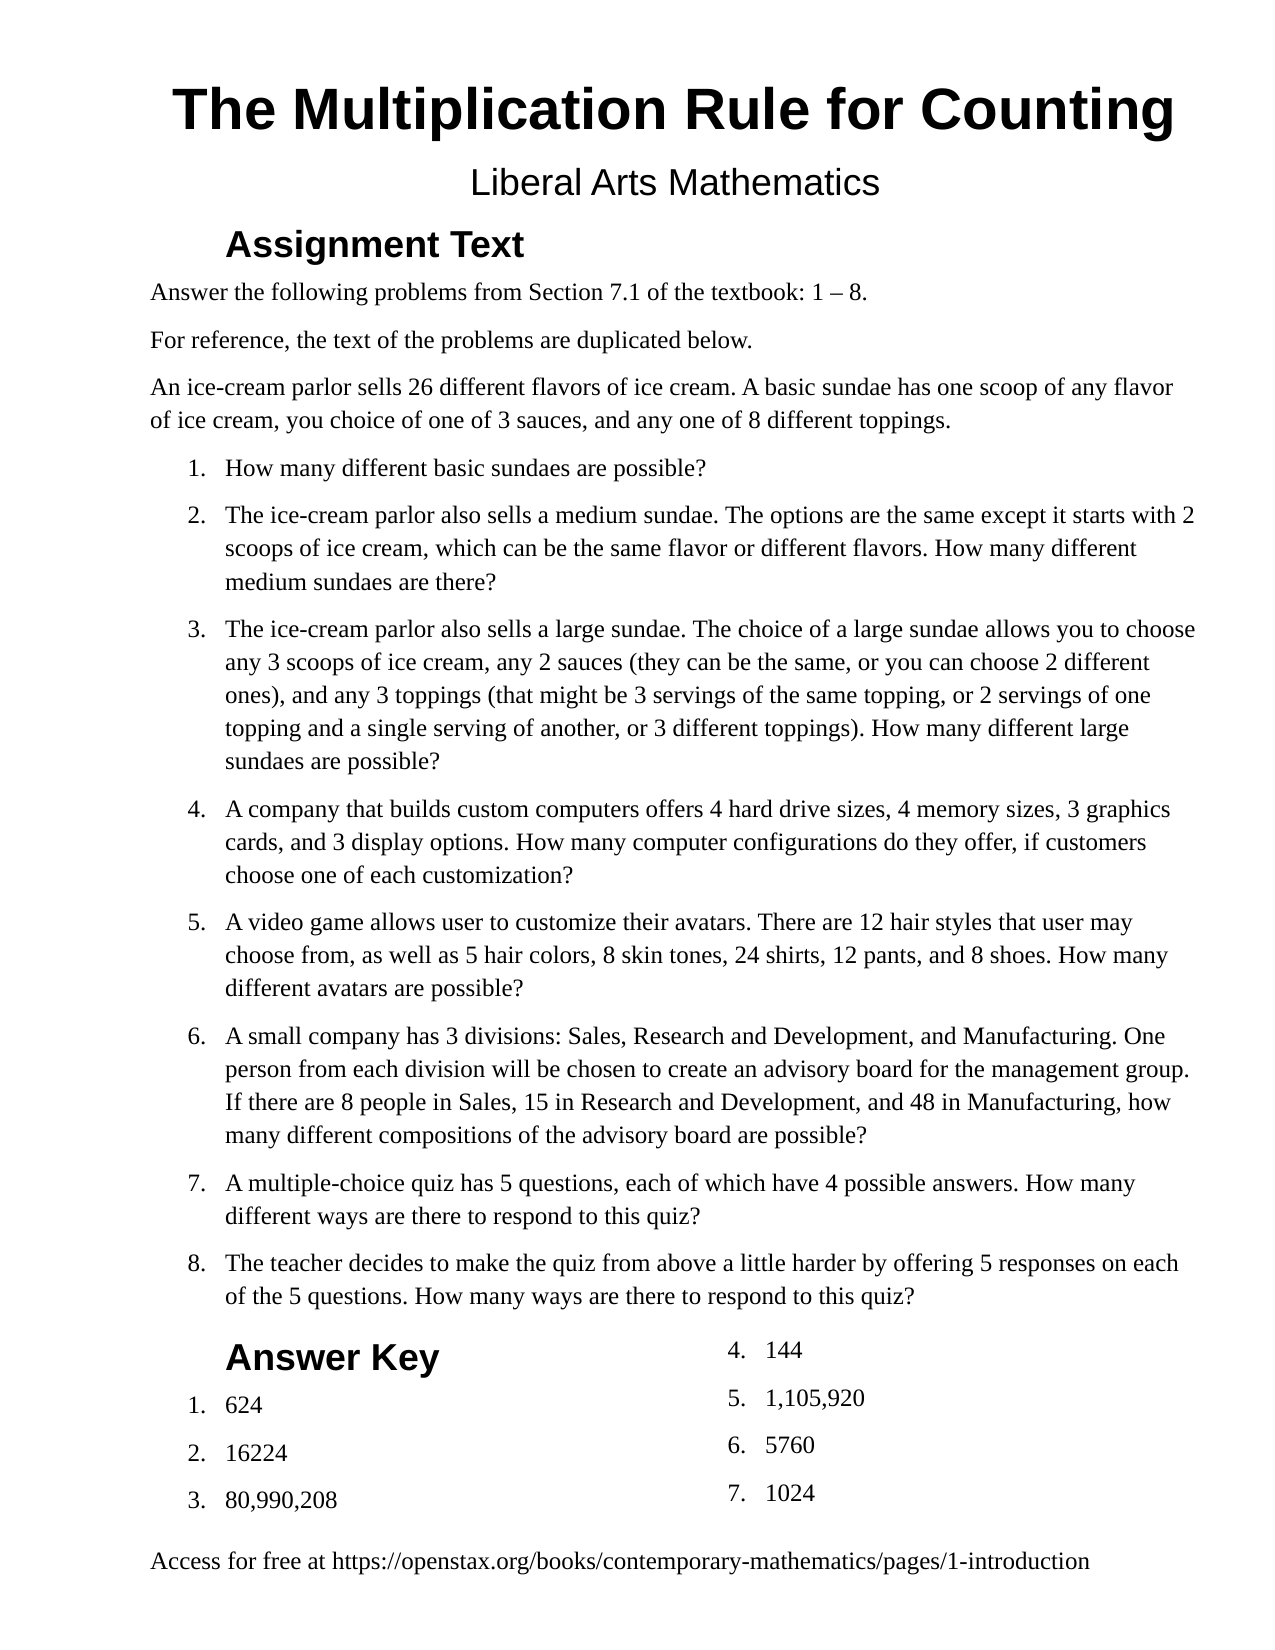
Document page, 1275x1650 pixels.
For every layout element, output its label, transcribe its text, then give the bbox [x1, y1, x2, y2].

text An ice-cream parlor sells 26 different flavors of ice cream. A basic sundae has one scoop of any flavor of ice cream, you choice of one of 3 sauces, and any one of 8 different toppings. [150, 372, 1200, 434]
list 1024 [727, 1478, 1200, 1507]
list 5760 [727, 1430, 1200, 1459]
text For reference, the text of the problems are duplicated below. [150, 325, 1200, 353]
list The teacher decides to make the quiz from above a little harder by offering 5 responses on each of the 5 questions. How many ways are there to respond to this quiz? [187, 1248, 1200, 1310]
list 624 [187, 1390, 660, 1419]
subtitle Liberal Arts Mathematics [150, 160, 1200, 203]
list A company that builds custom computers offers 4 hard drive sizes, 4 memory sizes, 3 graphics cards, and 3 display options. How many computer configurations do they offer, if customers choose one of each customization? [187, 794, 1200, 889]
list The ice-cream parlor also sells a medium sundae. The options are the same except it starts with 2 scoops of ice cream, which can be the same flavor or different flavors. How many different medium sundaes are there? [187, 501, 1200, 595]
title The Multiplication Rule for Counting [150, 75, 1200, 142]
subtitle Assignment Text [150, 222, 1200, 265]
list 144 [727, 1335, 1200, 1364]
text Answer the following problems from Section 7.1 of the textbook: 1 – 8. [150, 277, 1200, 306]
list A small company has 3 divisions: Sales, Research and Development, and Manufacturing. One person from each division will be chosen to create an advisory board for the management group. If there are 8 people in Sales, 15 in Research and Development, and 48 in Manufacturing, how many different compositions of the advisory board are possible? [187, 1021, 1200, 1149]
list A multiple-choice quiz has 5 questions, each of which have 4 possible answers. How many different ways are there to respond to this quiz? [187, 1168, 1200, 1229]
list 80,990,208 [187, 1485, 660, 1514]
list 16224 [187, 1438, 660, 1467]
list A video game allows user to customize their avatars. There are 12 hair styles that user may choose from, as well as 5 hair colors, 8 skin tones, 24 shirts, 12 pants, and 8 shoes. How many different avatars are possible? [187, 907, 1200, 1002]
list 1,105,920 [727, 1383, 1200, 1411]
subtitle Answer Key [150, 1335, 660, 1378]
list How many different basic sundaes are possible? [187, 453, 1200, 482]
list The ice-cream parlor also sells a large sundae. The choice of a large sundae allows you to choose any 3 scoops of ice cream, any 2 sauces (they can be the same, or you can choose 2 different ones), and any 3 toppings (that might be 3 servings of the same topping, or 2 servings of one topping and a single serving of another, or 3 different toppings). How many different large sundaes are possible? [187, 614, 1200, 775]
